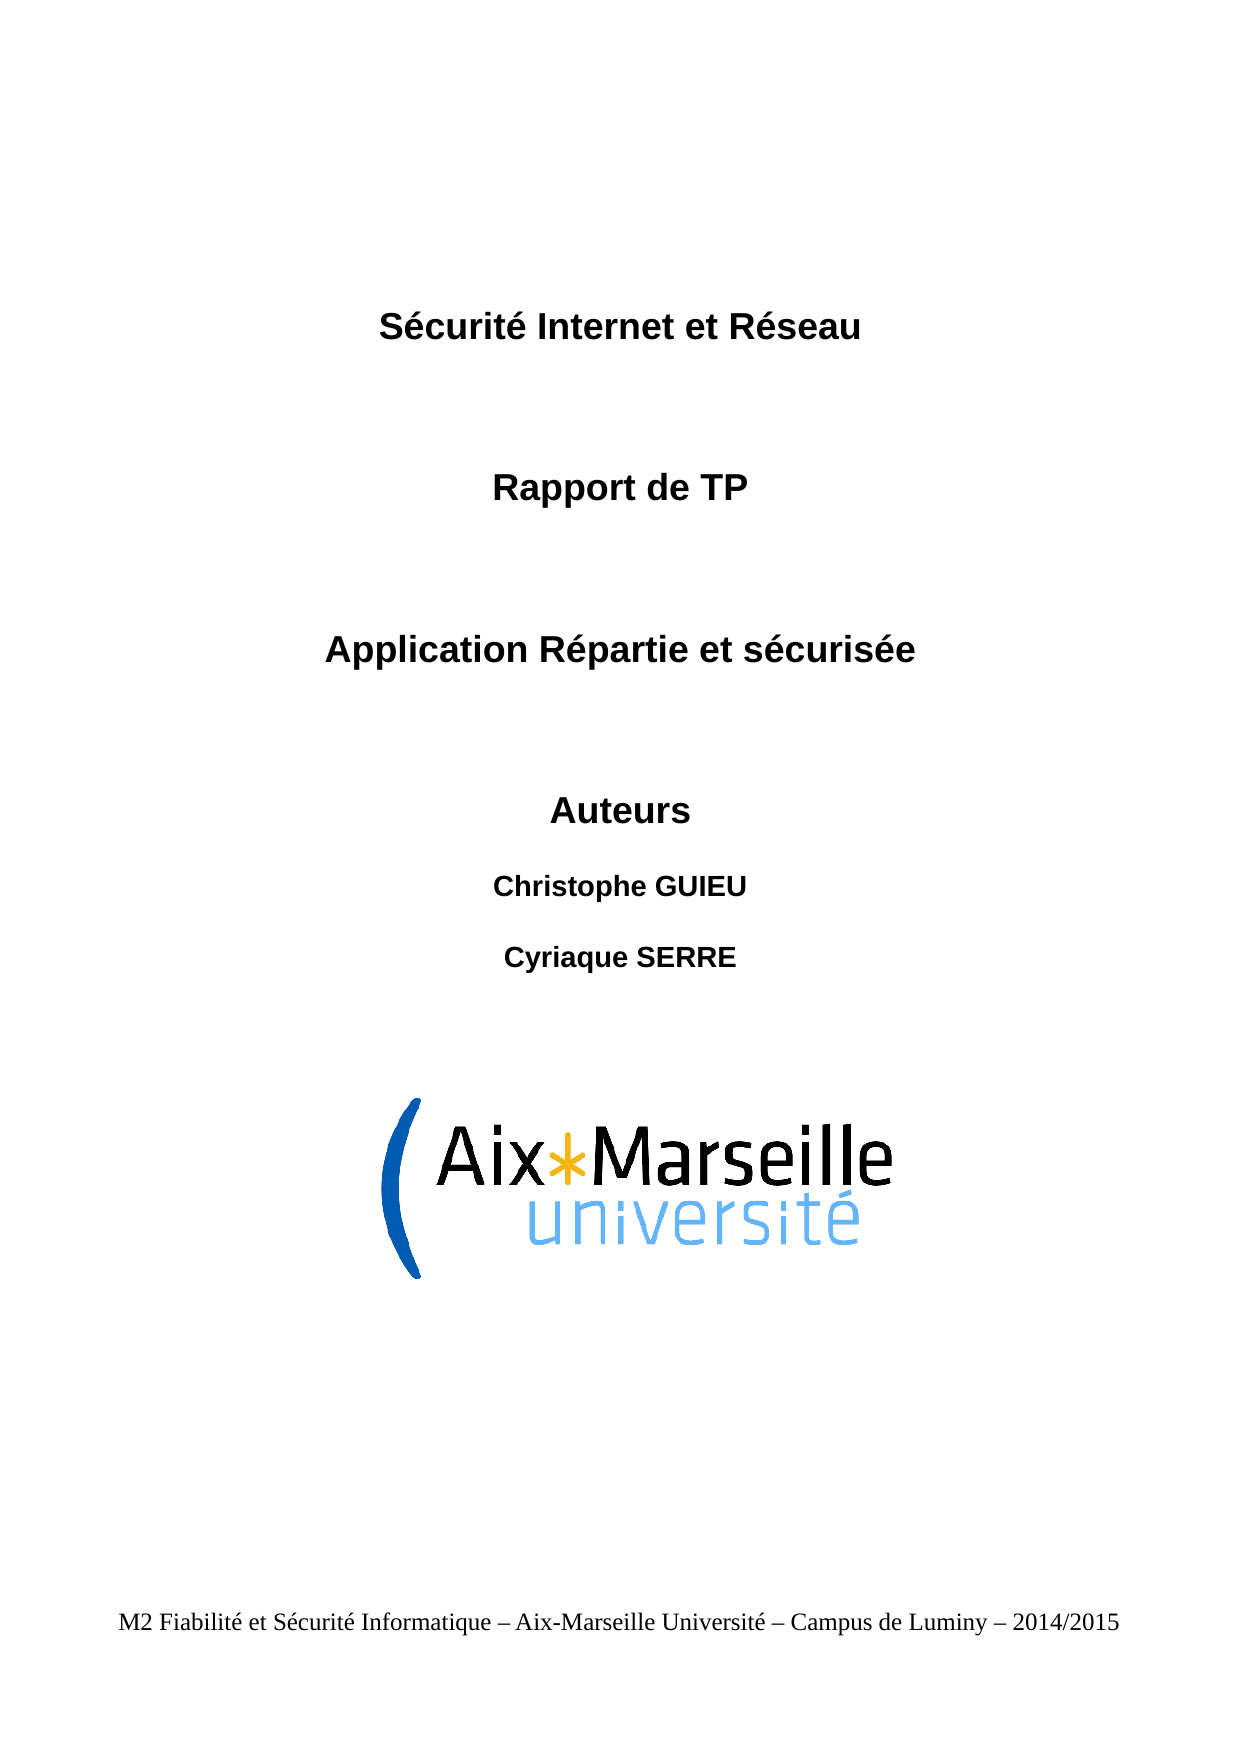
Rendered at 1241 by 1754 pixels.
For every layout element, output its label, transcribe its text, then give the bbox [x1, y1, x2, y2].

picture [366, 1091, 906, 1292]
title Auteurs [118, 788, 1122, 831]
title Application Répartie et sécurisée [118, 627, 1122, 670]
title Christophe GUIEU [118, 869, 1122, 902]
title Cyriaque SERRE [118, 940, 1122, 973]
title Sécurité Internet et Réseau [118, 304, 1122, 347]
title Rapport de TP [118, 466, 1122, 509]
